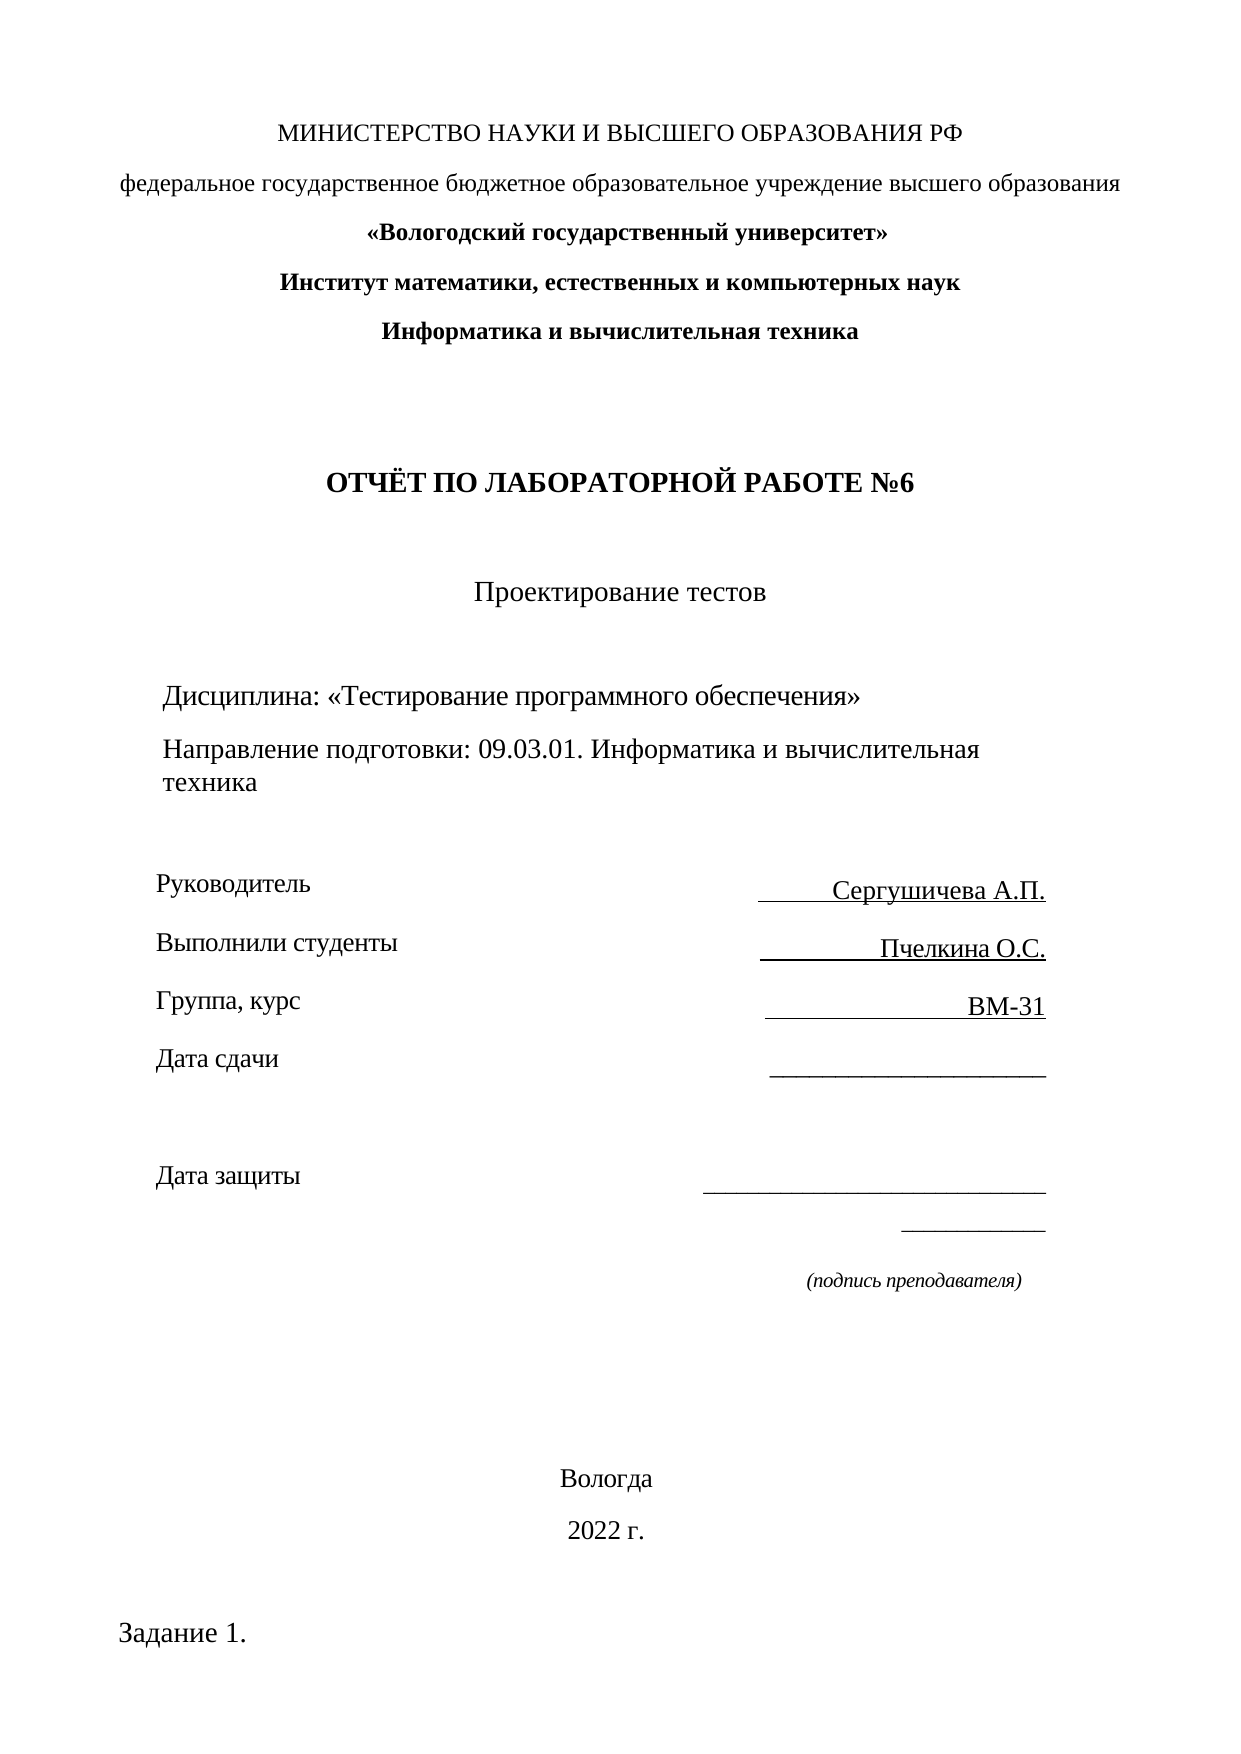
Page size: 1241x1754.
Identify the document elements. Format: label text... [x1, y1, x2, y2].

text Институт математики, естественных и компьютерных наук [118, 267, 1122, 296]
text «Вологодский государственный университет» [118, 217, 1131, 246]
table_cell Дата защиты [144, 1159, 681, 1313]
text федеральное государственное бюджетное образовательное учреждение высшего образования [112, 168, 1128, 196]
text 2022 г. [156, 1514, 1057, 1545]
text ОТЧЁТ ПО ЛАБОРАТОРНОЙ РАБОТЕ №6 [118, 465, 1122, 499]
text Информатика и вычислительная техника [118, 316, 1122, 345]
table_cell ВМ-31 [681, 984, 1122, 1042]
text МИНИСТЕРСТВО НАУКИ И ВЫСШЕГО ОБРАЗОВАНИЯ РФ [112, 118, 1128, 147]
table_cell Выполнили студенты [144, 926, 681, 984]
table_cell ____________________________________________ (подпись преподавателя) [681, 1159, 1122, 1313]
text Проектирование тестов [118, 574, 1122, 607]
text Вологда [156, 1462, 1057, 1493]
table_header Сергушичева А.П. [681, 868, 1122, 926]
table_cell Группа, курс [144, 984, 681, 1042]
table_cell _____________________ [681, 1043, 1122, 1159]
text Задание 1. [118, 1616, 1122, 1649]
text Дисциплина: «Тестирование программного обеспечения» [148, 678, 1057, 711]
table_cell Дата сдачи [144, 1043, 681, 1159]
table_header Руководитель [144, 868, 681, 926]
table_cell Пчелкина О.С. [681, 926, 1122, 984]
text Направление подготовки: 09.03.01. Информатика и вычислительная техника [162, 732, 1057, 797]
